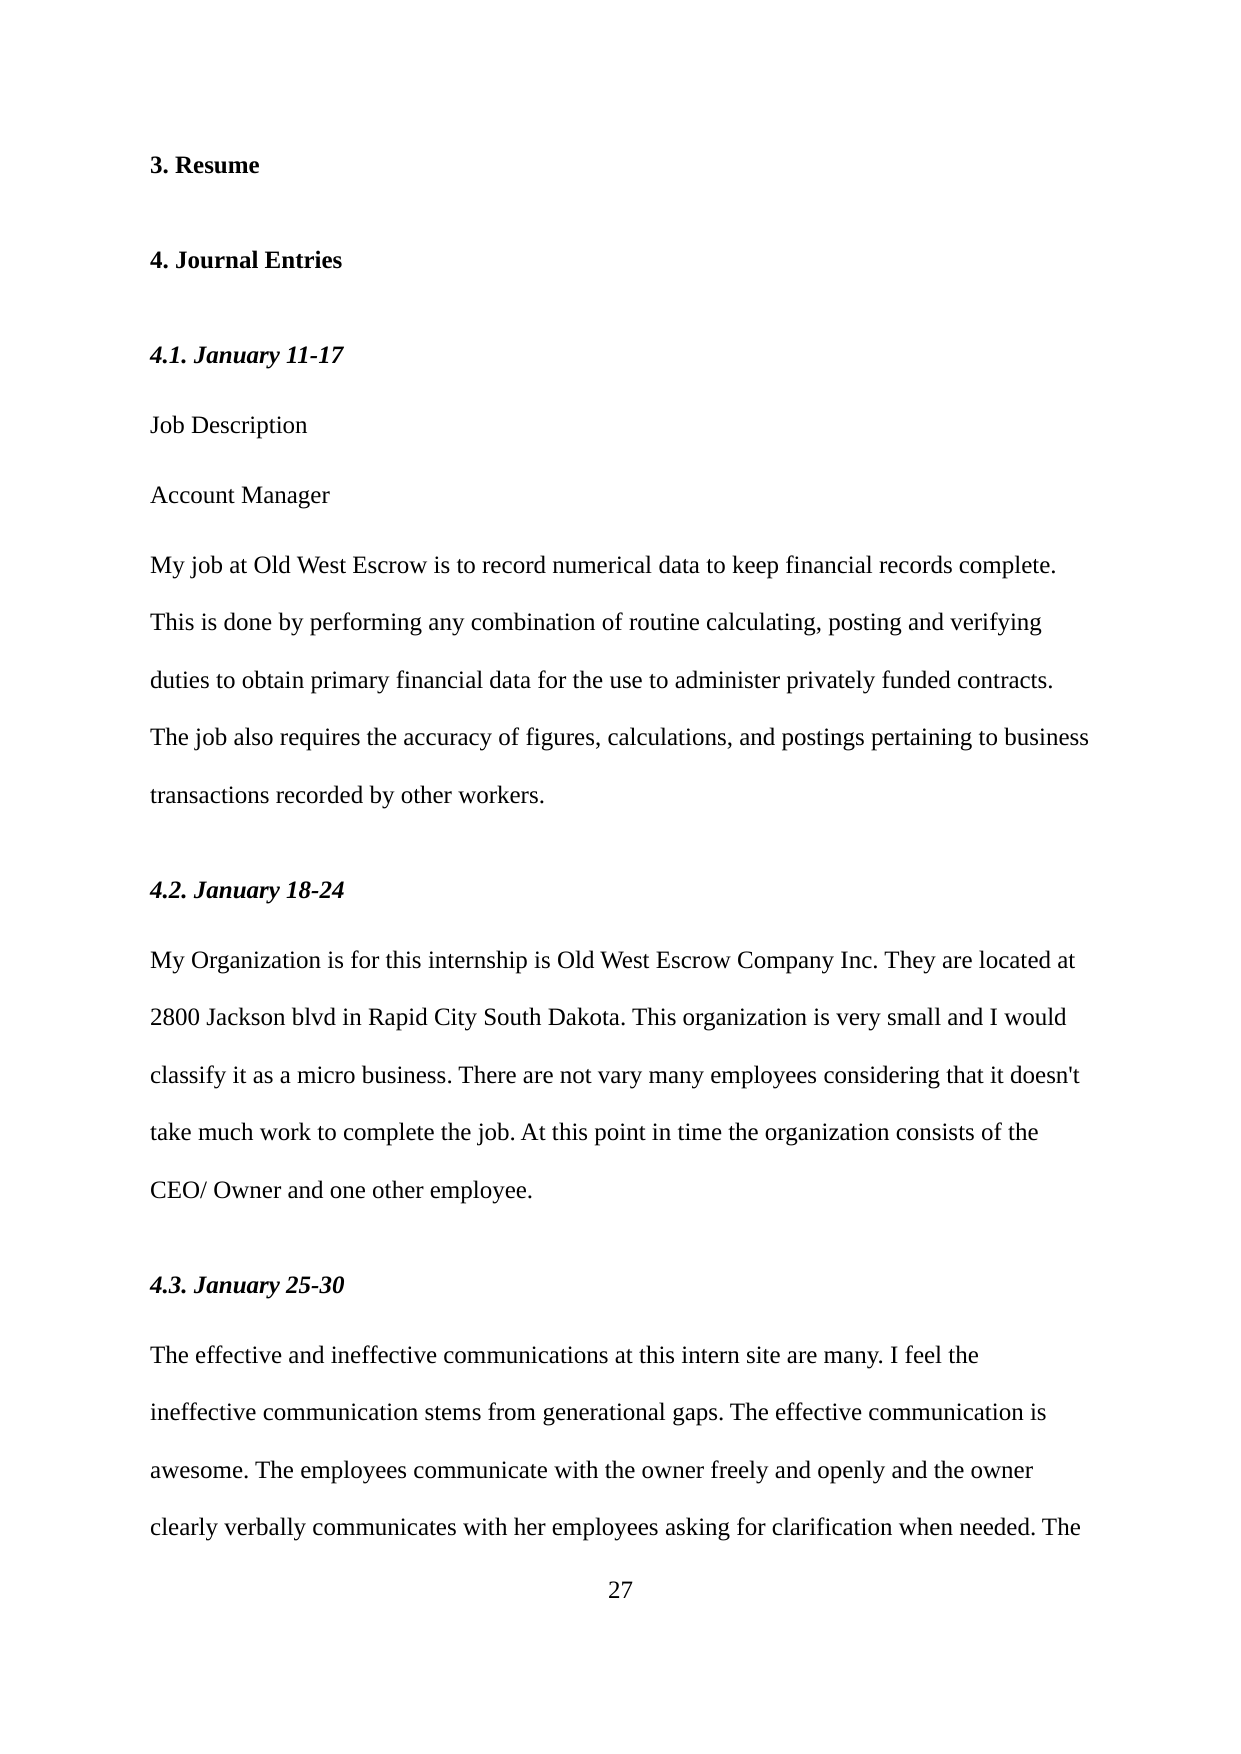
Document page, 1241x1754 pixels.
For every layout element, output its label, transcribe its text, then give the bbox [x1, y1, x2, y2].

text Job Description [150, 410, 1091, 439]
subtitle January 11-17 [150, 340, 1091, 369]
subtitle January 18-24 [150, 875, 1091, 904]
subtitle Journal Entries [150, 245, 1091, 274]
subtitle January 25-30 [150, 1270, 1091, 1299]
subtitle Resume [150, 150, 1091, 179]
text Account Manager [150, 480, 1091, 509]
text My Organization is for this internship is Old West Escrow Company Inc. They are located at 2800 Jackson blvd in Rapid City South Dakota. This organization is very small and I would classify it as a micro business. There are not vary many employees considering that it doesn't take much work to complete the job. At this point in time the organization consists of the CEO/ Owner and one other employee. [150, 945, 1091, 1204]
text The effective and ineffective communications at this intern site are many. I feel the ineffective communication stems from generational gaps. The effective communication is awesome. The employees communicate with the owner freely and openly and the owner clearly verbally communicates with her employees asking for clarification when needed. The [150, 1340, 1091, 1541]
text My job at Old West Escrow is to record numerical data to keep financial records complete. This is done by performing any combination of routine calculating, posting and verifying duties to obtain primary financial data for the use to administer privately funded contracts. The job also requires the accuracy of figures, calculations, and postings pertaining to business transactions recorded by other workers. [150, 550, 1091, 809]
